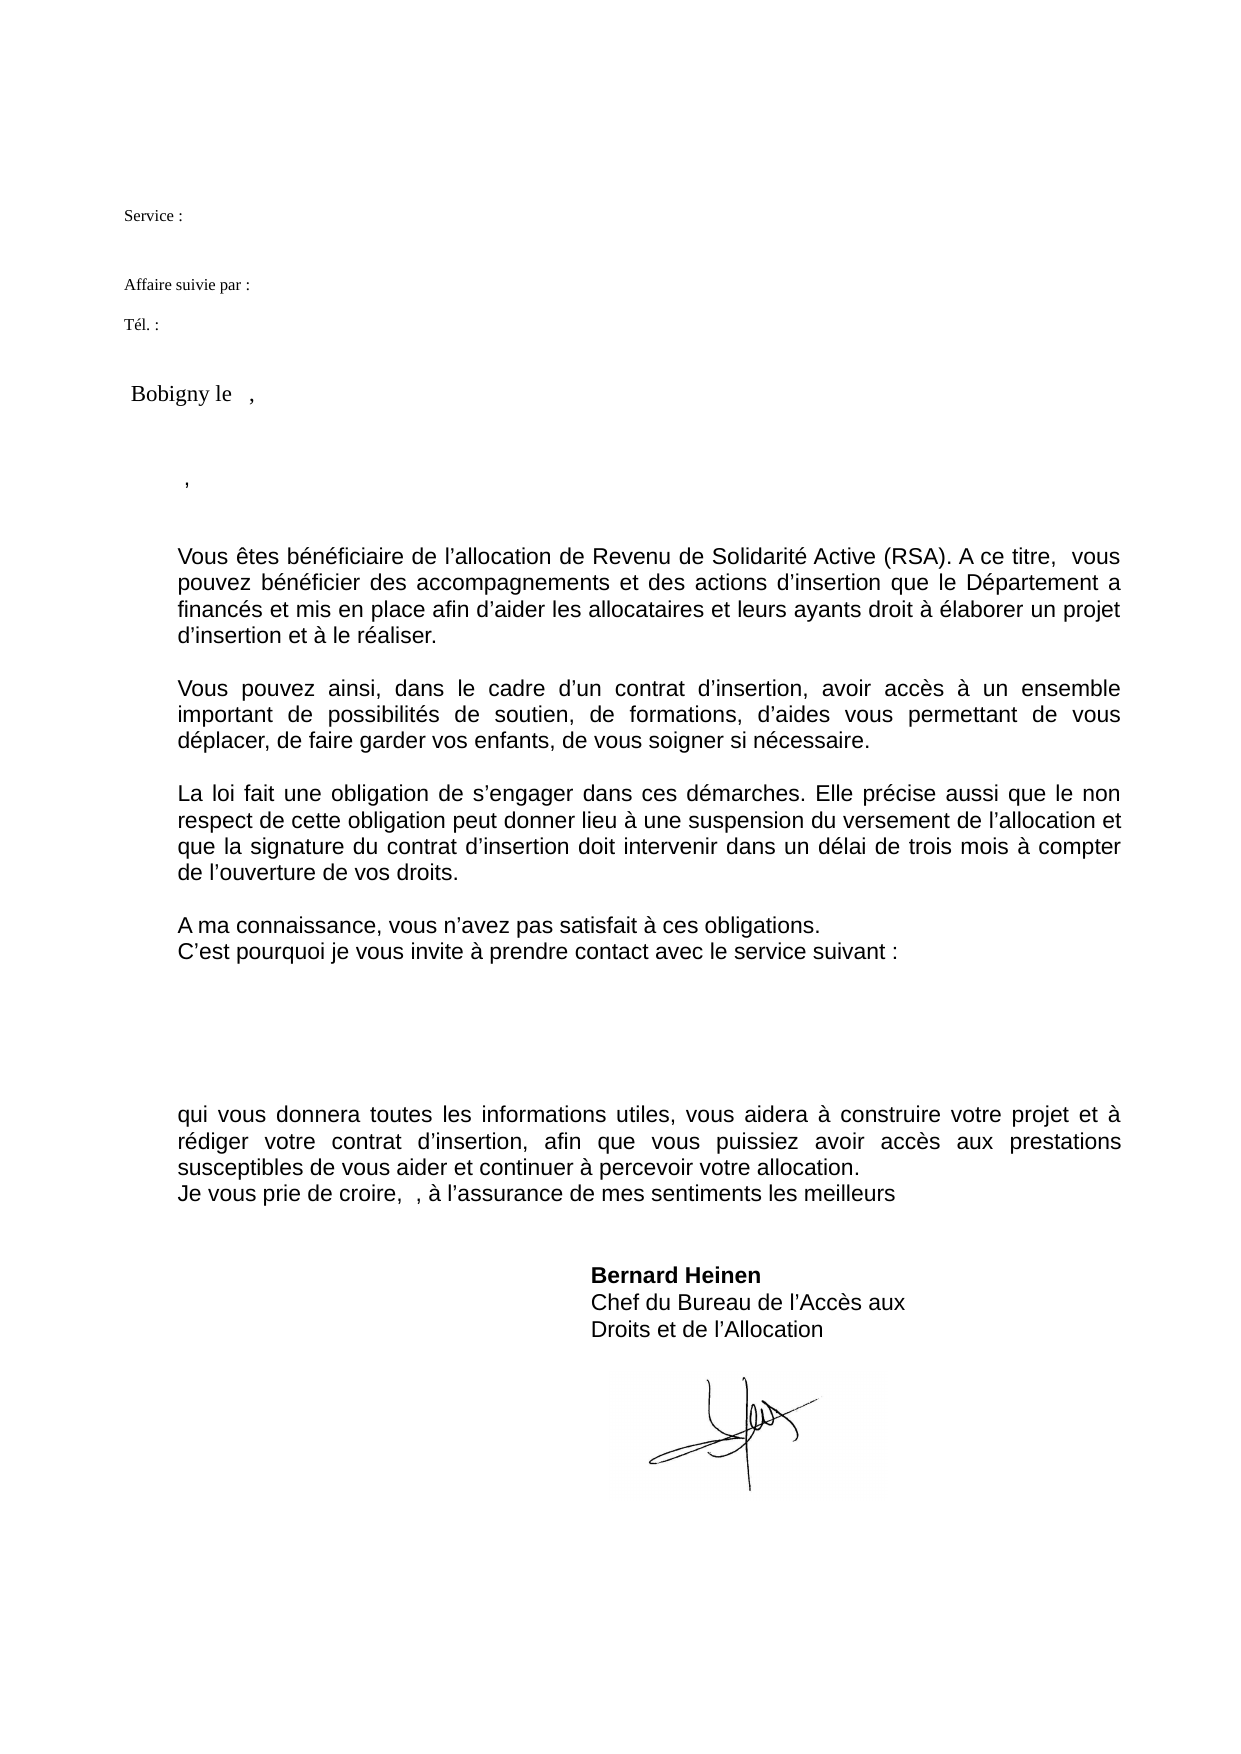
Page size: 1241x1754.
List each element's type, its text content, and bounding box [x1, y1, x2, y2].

table_cell Tél. : [118, 309, 260, 349]
table_cell [260, 269, 658, 309]
text Vous pouvez ainsi, dans le cadre d’un contrat d’insertion, avoir accès à un ensemble important de possibilités de soutien, de formations, d’aides vous permettant de vous déplacer, de faire garder vos enfants, de vous soigner si nécessaire. [177, 675, 1122, 754]
text Je vous prie de croire, , à l’assurance de mes sentiments les meilleurs [177, 1180, 1122, 1207]
text qui vous donnera toutes les informations utiles, vous aidera à construire votre projet et à rédiger votre contrat d’insertion, afin que vous puissiez avoir accès aux prestations susceptibles de vous aider et continuer à percevoir votre allocation. [177, 1101, 1122, 1180]
table_header [658, 159, 1122, 349]
text Bernard Heinen [591, 1261, 1122, 1288]
text Chef du Bureau de l’Accès aux [591, 1288, 1122, 1315]
table_cell [260, 309, 658, 349]
text A ma connaissance, vous n’avez pas satisfait à ces obligations. [177, 912, 1122, 938]
table_cell Affaire suivie par : [118, 269, 260, 309]
table_cell Service : [118, 200, 260, 268]
text C’est pourquoi je vous invite à prendre contact avec le service suivant : [177, 938, 1122, 965]
text La loi fait une obligation de s’engager dans ces démarches. Elle précise aussi que le non respect de cette obligation peut donner lieu à une suspension du versement de l’allocation et que la signature du contrat d’insertion doit intervenir dans un délai de trois mois à compter de l’ouverture de vos droits. [177, 780, 1122, 886]
text , [177, 464, 1122, 490]
table_header [118, 159, 658, 199]
text Vous êtes bénéficiaire de l’allocation de Revenu de Solidarité Active (RSA). A ce titre, vous pouvez bénéficier des accompagnements et des actions d’insertion que le Département a financés et mis en place afin d’aider les allocataires et leurs ayants droit à élaborer un projet d’insertion et à le réaliser. [177, 543, 1122, 648]
text Droits et de l’Allocation [591, 1315, 1122, 1342]
text Bobigny le , [118, 378, 1122, 406]
table_cell [260, 200, 658, 268]
